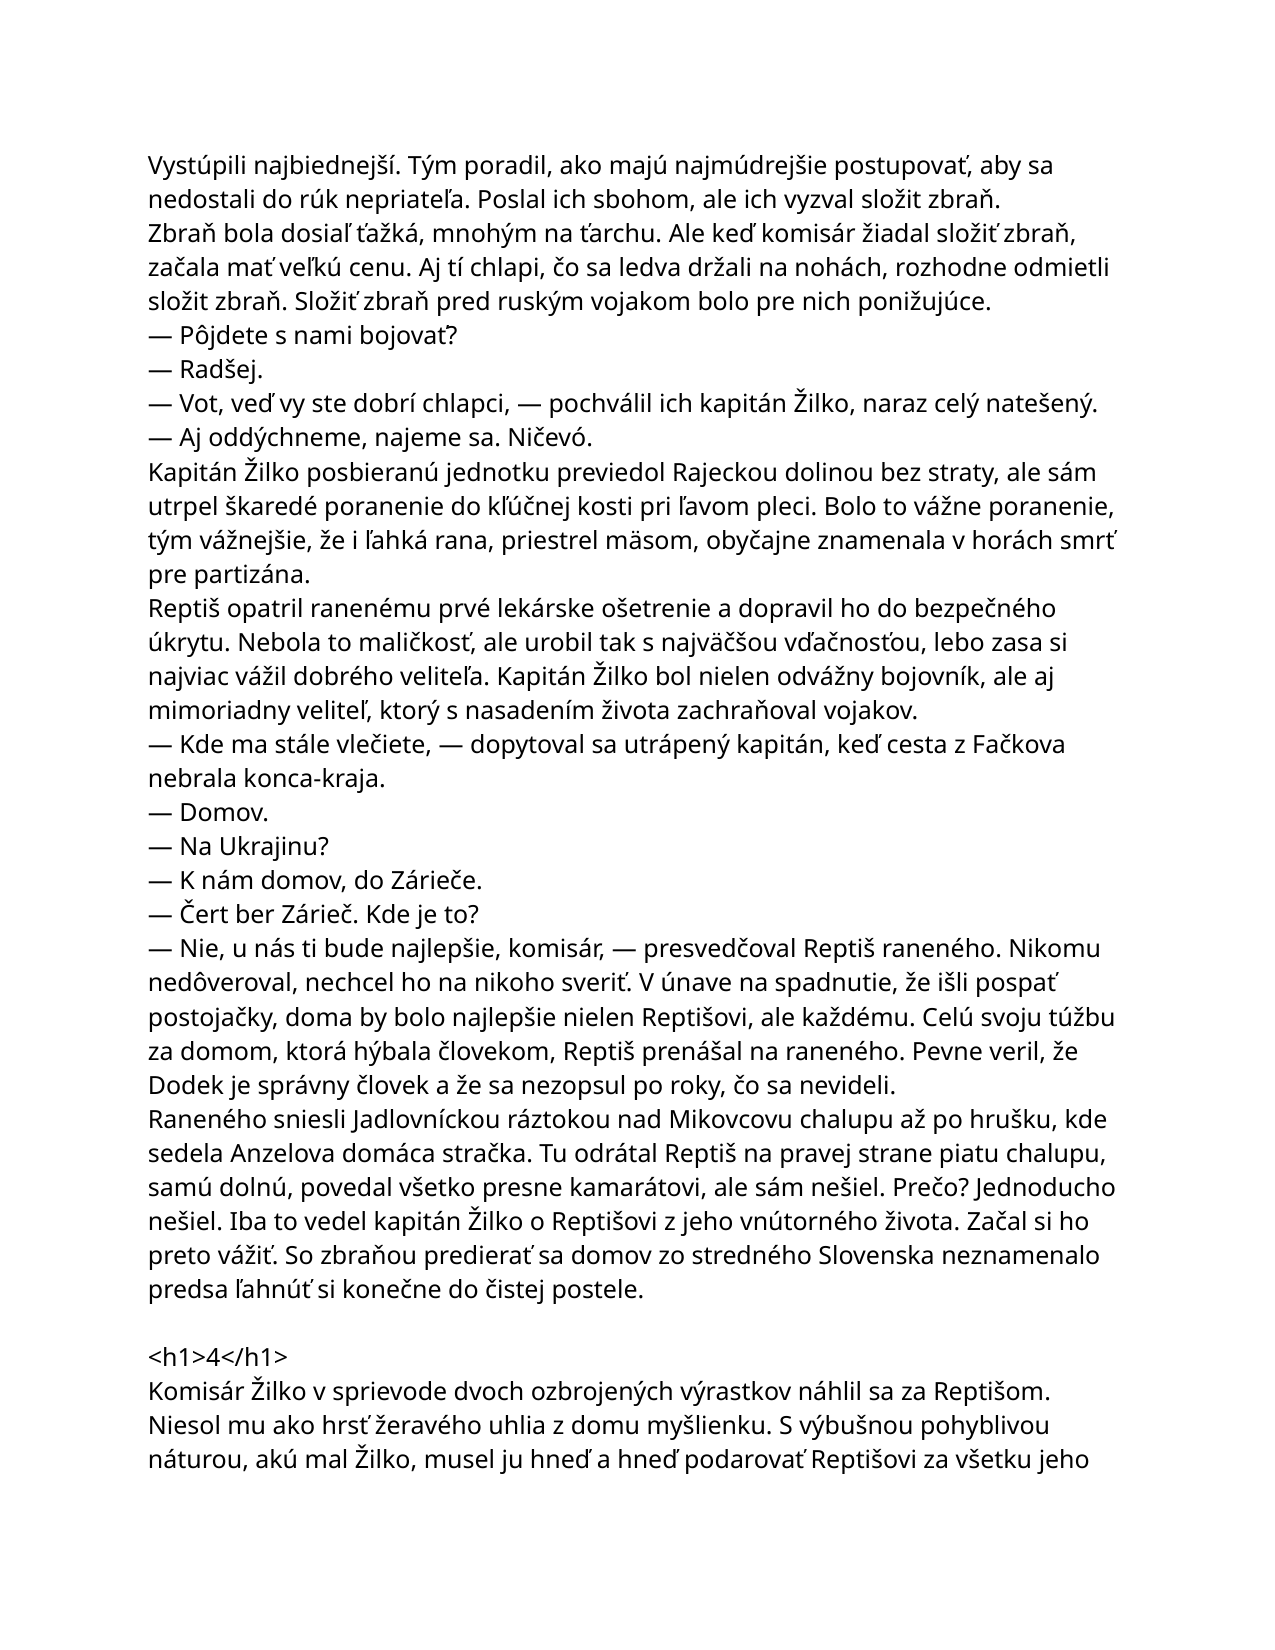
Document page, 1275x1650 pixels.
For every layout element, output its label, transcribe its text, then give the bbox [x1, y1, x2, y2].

text — Domov. [148, 795, 1127, 829]
text — K nám domov, do Zárieče. [148, 863, 1127, 897]
text — Na Ukrajinu? [148, 829, 1127, 863]
text <h1>4</h1> [148, 1340, 1127, 1374]
text — Čert ber Zárieč. Kde je to? [148, 897, 1127, 931]
text — Kde ma stále vlečiete, — dopytoval sa utrápený kapitán, keď cesta z Fačkova nebrala konca-kraja. [148, 727, 1127, 795]
text — Radšej. [148, 352, 1127, 386]
text — Pôjdete s nami bojovať? [148, 318, 1127, 352]
text Raneného sniesli Jadlovníckou ráztokou nad Mikovcovu chalupu až po hrušku, kde sedela Anzelova domáca stračka. Tu odrátal Reptiš na pravej strane piatu chalupu, samú dolnú, povedal všetko presne kamarátovi, ale sám nešiel. Prečo? Jednoducho nešiel. Iba to vedel kapitán Žilko o Reptišovi z jeho vnútorného života. Začal si ho preto vážiť. So zbraňou predierať sa domov zo stredného Slovenska neznamenalo predsa ľahnúť si konečne do čistej postele. [148, 1101, 1127, 1306]
text Reptiš opatril ranenému prvé lekárske ošetrenie a dopravil ho do bezpečného úkrytu. Nebola to maličkosť, ale urobil tak s najväčšou vďačnosťou, lebo zasa si najviac vážil dobrého veliteľa. Kapitán Žilko bol nielen odvážny bojovník, ale aj mimoriadny veliteľ, ktorý s nasadením života zachraňoval vojakov. [148, 590, 1127, 727]
text — Vot, veď vy ste dobrí chlapci, — pochválil ich kapitán Žilko, naraz celý natešený. — Aj oddýchneme, najeme sa. Ničevó. [148, 386, 1127, 454]
text Komisár Žilko v sprievode dvoch ozbrojených výrastkov náhlil sa za Reptišom. Niesol mu ako hrsť žeravého uhlia z domu myšlienku. S výbušnou pohyblivou náturou, akú mal Žilko, musel ju hneď a hneď podarovať Reptišovi za všetku jeho [148, 1374, 1127, 1476]
text Zbraň bola dosiaľ ťažká, mnohým na ťarchu. Ale keď komisár žiadal složiť zbraň, začala mať veľkú cenu. Aj tí chlapi, čo sa ledva držali na nohách, rozhodne odmietli složit zbraň. Složiť zbraň pred ruským vojakom bolo pre nich ponižujúce. [148, 216, 1127, 318]
text Kapitán Žilko posbieranú jednotku previedol Rajeckou dolinou bez straty, ale sám utrpel škaredé poranenie do kľúčnej kosti pri ľavom pleci. Bolo to vážne poranenie, tým vážnejšie, že i ľahká rana, priestrel mäsom, obyčajne znamenala v horách smrť pre partizána. [148, 454, 1127, 590]
text Vystúpili najbiednejší. Tým poradil, ako majú najmúdrejšie postupovať, aby sa nedostali do rúk nepriateľa. Poslal ich sbohom, ale ich vyzval složit zbraň. [148, 148, 1127, 216]
text — Nie, u nás ti bude najlepšie, komisár, — presvedčoval Reptiš raneného. Nikomu nedôveroval, nechcel ho na nikoho sveriť. V únave na spadnutie, že išli pospať postojačky, doma by bolo najlepšie nielen Reptišovi, ale každému. Celú svoju túžbu za domom, ktorá hýbala človekom, Reptiš prenášal na raneného. Pevne veril, že Dodek je správny človek a že sa nezopsul po roky, čo sa nevideli. [148, 931, 1127, 1101]
